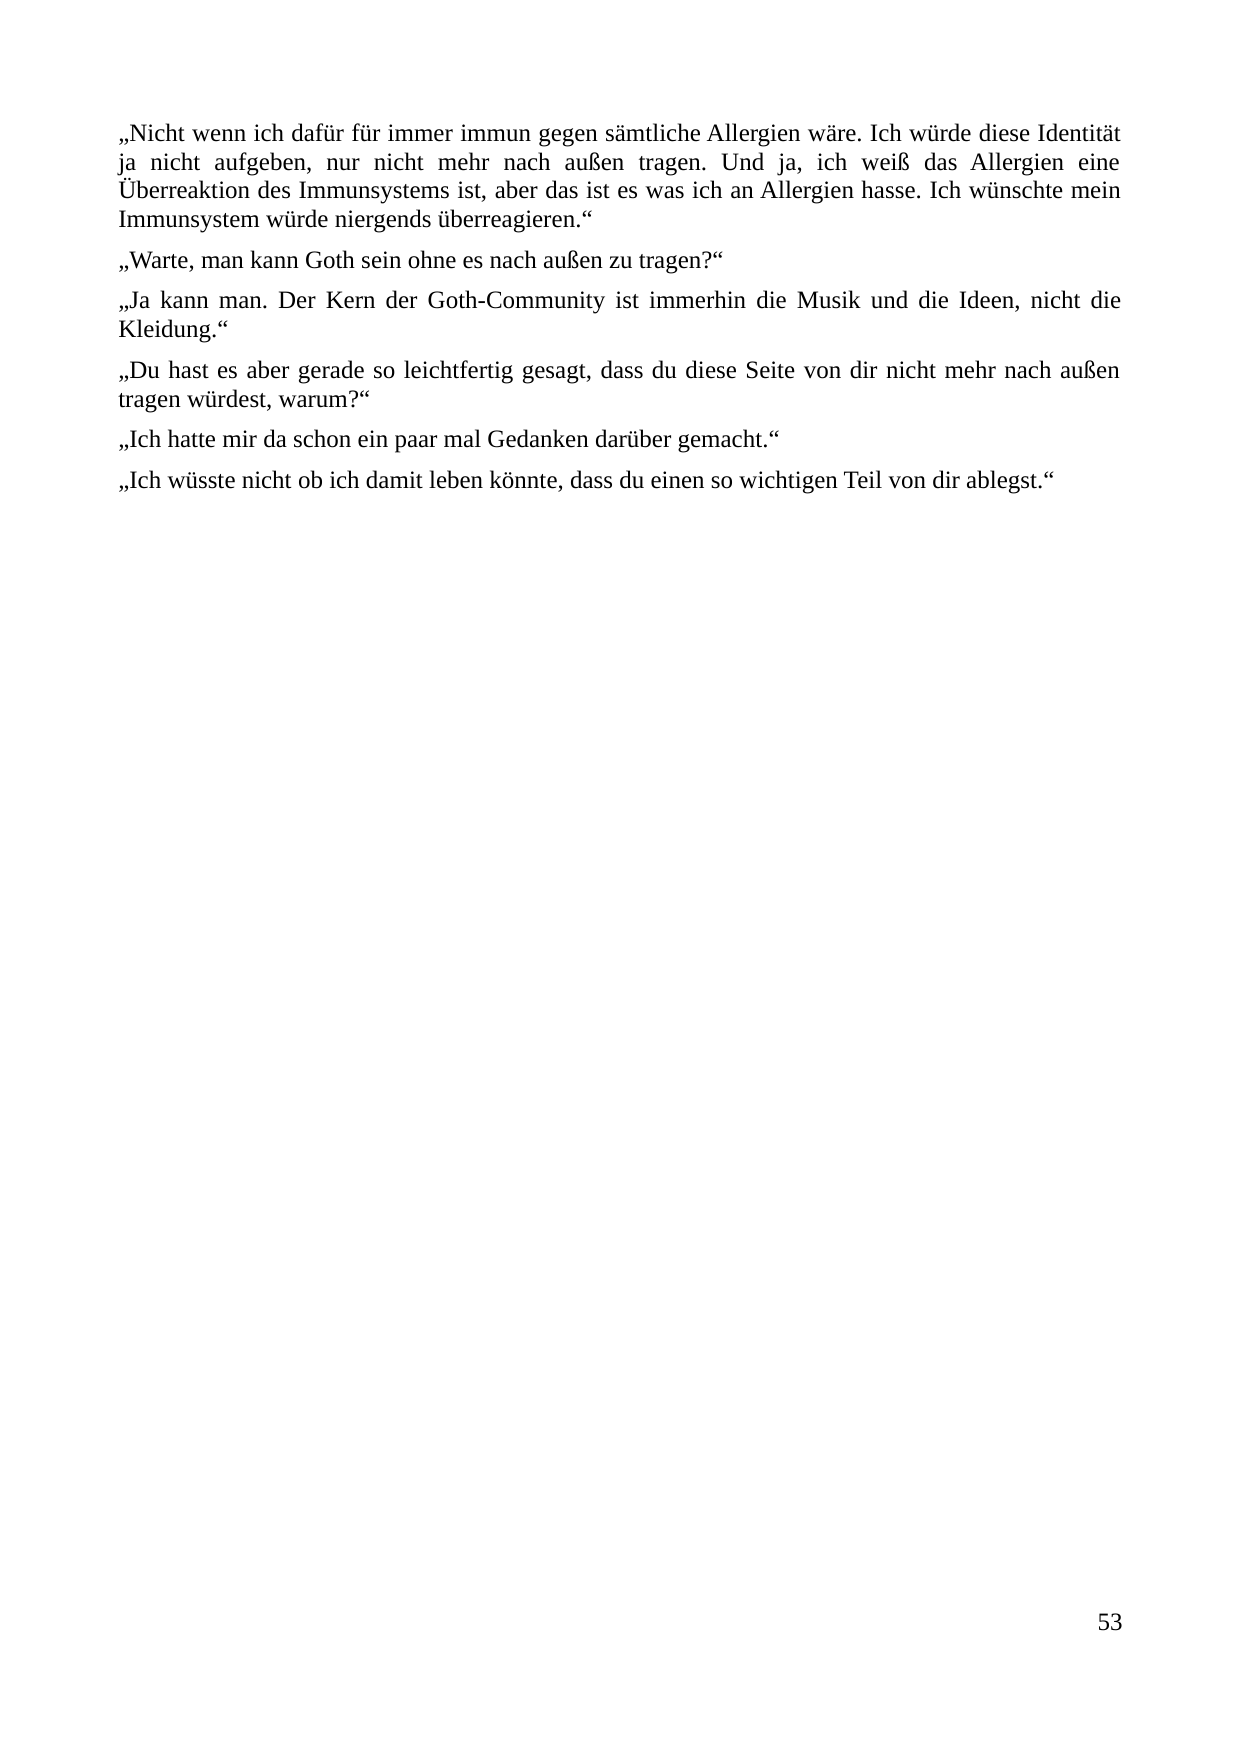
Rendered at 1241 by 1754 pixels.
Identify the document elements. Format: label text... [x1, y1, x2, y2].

text „Ich wüsste nicht ob ich damit leben könnte, dass du einen so wichtigen Teil von dir ablegst.“ [118, 465, 1122, 494]
text „Ja kann man. Der Kern der Goth-Community ist immerhin die Musik und die Ideen, nicht die Kleidung.“ [118, 286, 1122, 343]
text „Du hast es aber gerade so leichtfertig gesagt, dass du diese Seite von dir nicht mehr nach außen tragen würdest, warum?“ [118, 355, 1122, 412]
text „Ich hatte mir da schon ein paar mal Gedanken darüber gemacht.“ [118, 424, 1122, 453]
text „Nicht wenn ich dafür für immer immun gegen sämtliche Allergien wäre. Ich würde diese Identität ja nicht aufgeben, nur nicht mehr nach außen tragen. Und ja, ich weiß das Allergien eine Überreaktion des Immunsystems ist, aber das ist es was ich an Allergien hasse. Ich wünschte mein Immunsystem würde niergends überreagieren.“ [118, 118, 1122, 233]
text „Warte, man kann Goth sein ohne es nach außen zu tragen?“ [118, 245, 1122, 274]
